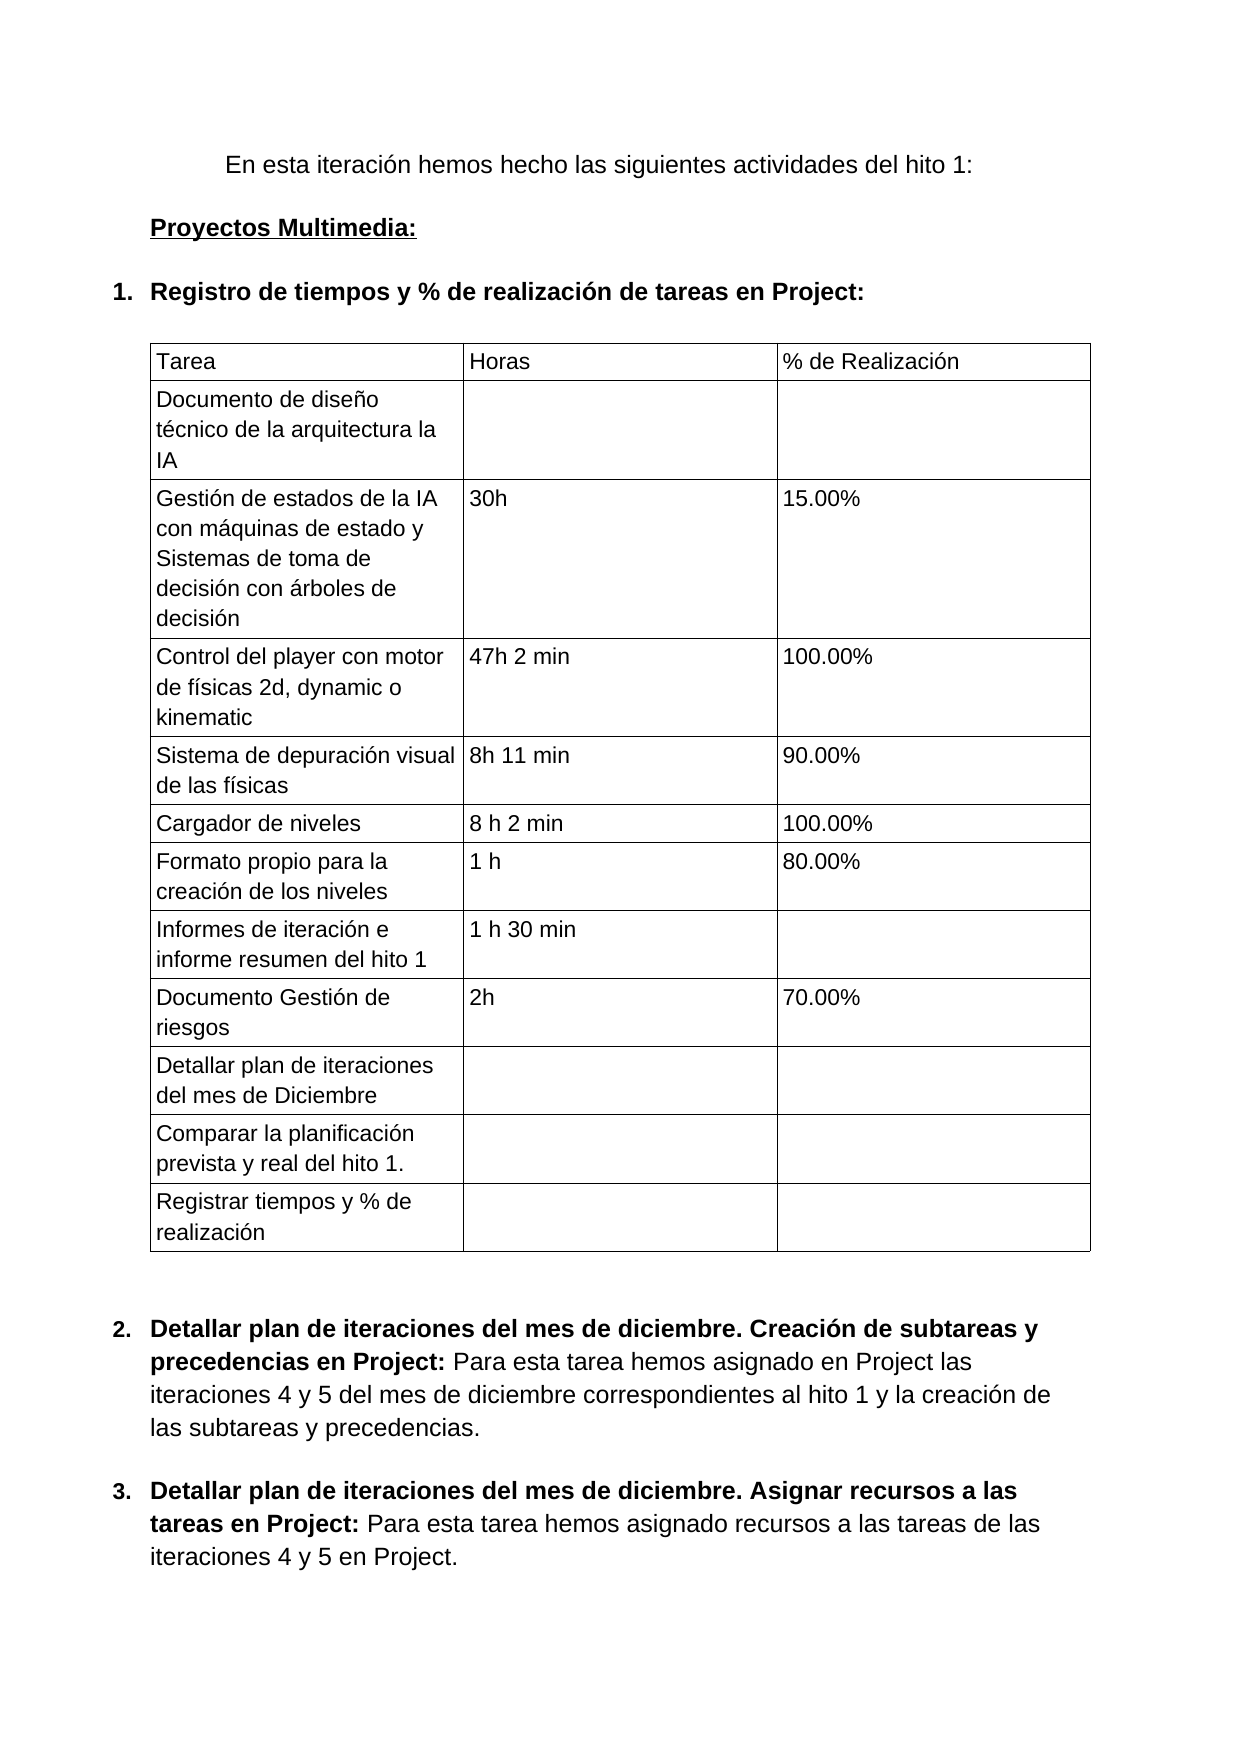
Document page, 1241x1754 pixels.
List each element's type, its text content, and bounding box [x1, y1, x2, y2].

table_cell Documento de diseño técnico de la arquitectura la IA [151, 381, 463, 479]
text Proyectos Multimedia: [150, 213, 1090, 242]
table_cell [778, 1047, 1090, 1114]
table_cell Control del player con motor de físicas 2d, dynamic o kinematic [151, 639, 463, 736]
table_cell [464, 1115, 777, 1182]
table_header Tarea [151, 344, 463, 380]
table_cell 100,00% [778, 805, 1090, 842]
table_cell [778, 1115, 1090, 1182]
table_cell Formato propio para la creación de los niveles [151, 843, 463, 910]
list Detallar plan de iteraciones del mes de diciembre. Creación de subtareas y precedencias en Project: Para esta tarea hemos asignado en Project las iteraciones 4 y 5 del mes de diciembre correspondientes al hito 1 y la creación de las subtareas y precedencias. [112, 1314, 1090, 1442]
table_cell Cargador de niveles [151, 805, 463, 842]
table_cell 8h 11 min [464, 737, 777, 804]
table_cell 2h [464, 979, 777, 1046]
table_cell 70,00% [778, 979, 1090, 1046]
table_cell 80,00% [778, 843, 1090, 910]
table_cell Sistema de depuración visual de las físicas [151, 737, 463, 804]
table_cell [778, 1184, 1090, 1251]
table_header % de Realización [778, 344, 1090, 380]
table_cell 1 h 30 min [464, 911, 777, 978]
table_cell Gestión de estados de la IA con máquinas de estado y Sistemas de toma de decisión con árboles de decisión [151, 480, 463, 637]
table_cell Registrar tiempos y % de realización [151, 1184, 463, 1251]
table_cell Detallar plan de iteraciones del mes de Diciembre [151, 1047, 463, 1114]
list Detallar plan de iteraciones del mes de diciembre. Asignar recursos a las tareas en Project: Para esta tarea hemos asignado recursos a las tareas de las iteraciones 4 y 5 en Project. [112, 1476, 1090, 1571]
table_cell [464, 1184, 777, 1251]
table_cell Informes de iteración e informe resumen del hito 1 [151, 911, 463, 978]
list Registro de tiempos y % de realización de tareas en Project: [112, 276, 1090, 305]
table_header Horas [464, 344, 777, 380]
table_cell [464, 1047, 777, 1114]
table_cell Documento Gestión de riesgos [151, 979, 463, 1046]
table_cell [464, 381, 777, 479]
table_cell 90,00% [778, 737, 1090, 804]
table_cell 15,00% [778, 480, 1090, 637]
table_cell 8 h 2 min [464, 805, 777, 842]
table_cell 100,00% [778, 639, 1090, 736]
table_cell Comparar la planificación prevista y real del hito 1. [151, 1115, 463, 1182]
table_cell [778, 381, 1090, 479]
table_cell 47h 2 min [464, 639, 777, 736]
text En esta iteración hemos hecho las siguientes actividades del hito 1: [150, 150, 1090, 179]
table_cell [778, 911, 1090, 978]
table_cell 1 h [464, 843, 777, 910]
table_cell 30h [464, 480, 777, 637]
